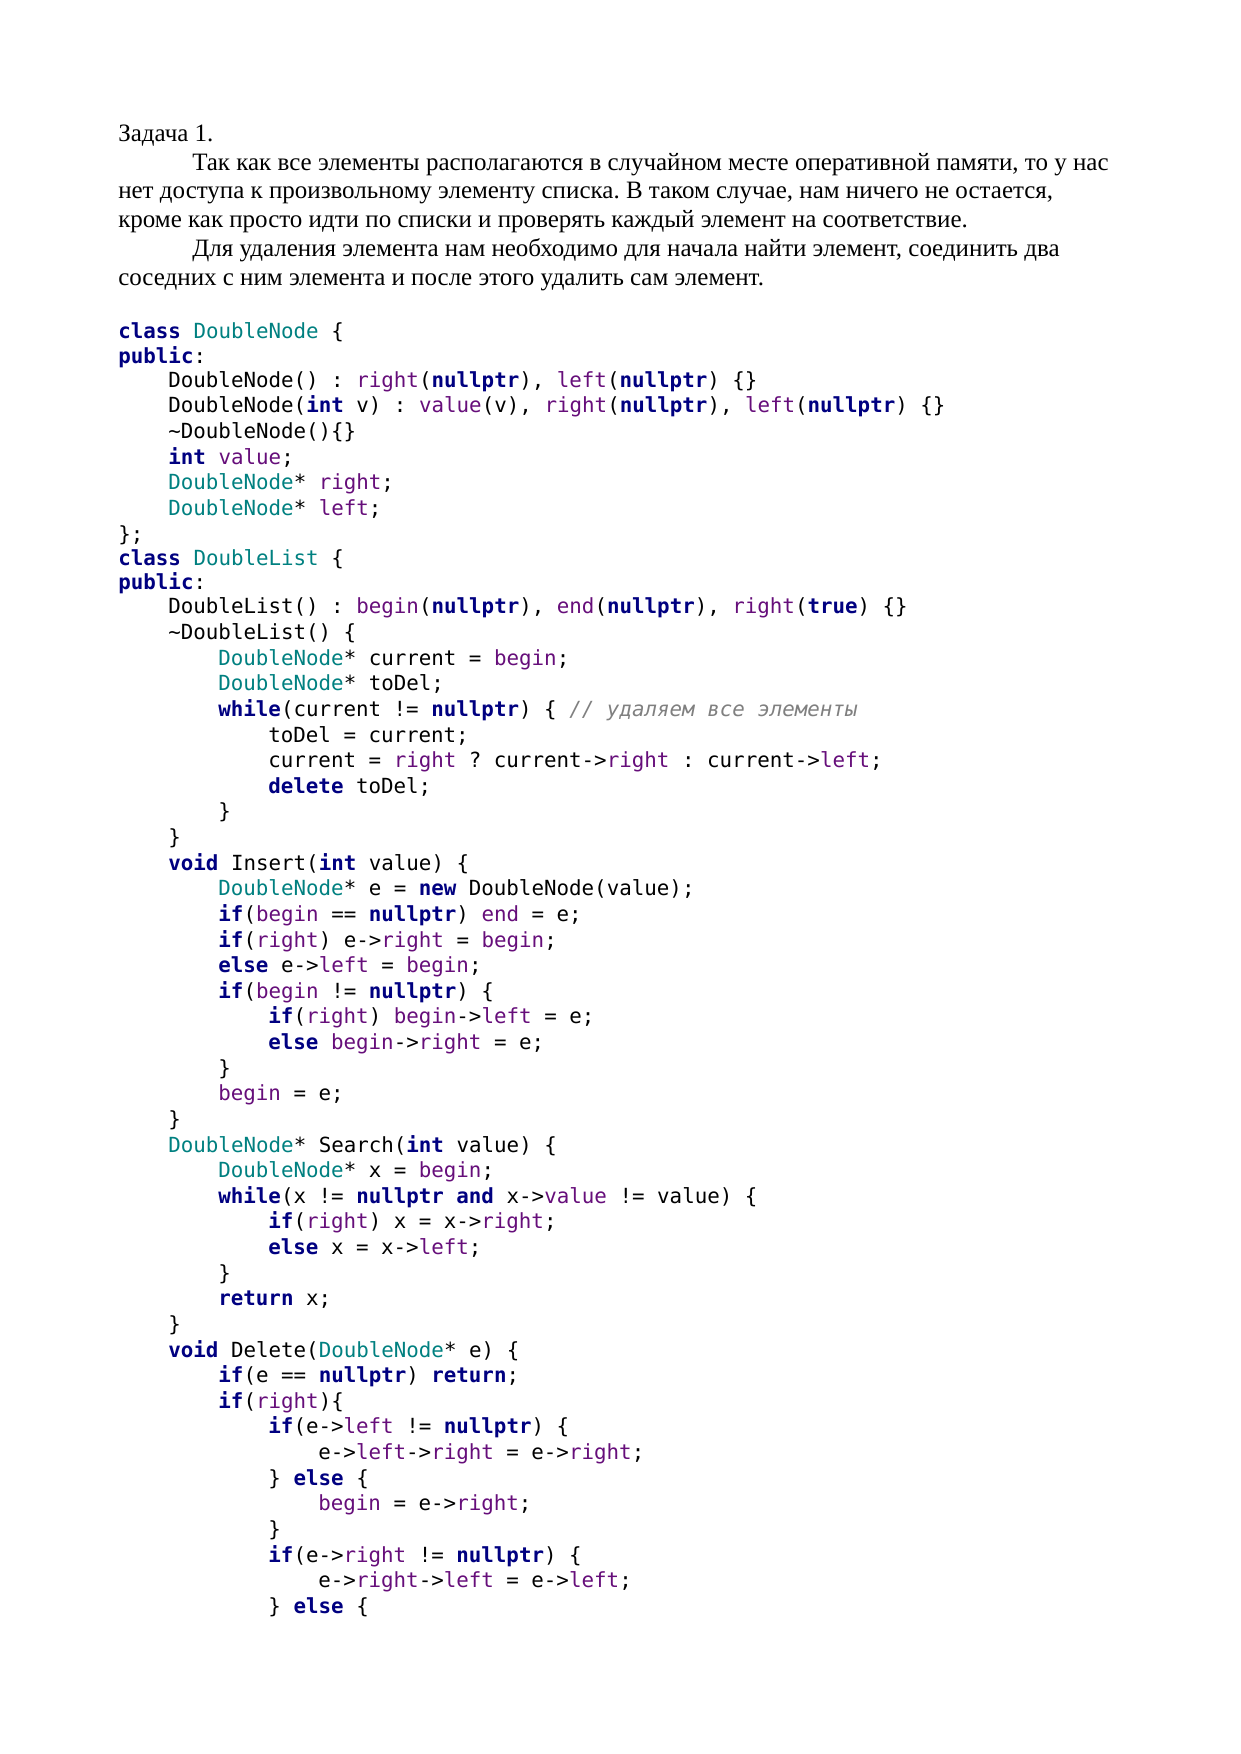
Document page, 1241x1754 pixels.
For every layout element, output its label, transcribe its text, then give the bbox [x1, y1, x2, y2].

text public: [118, 570, 1122, 594]
text public: [118, 344, 1122, 368]
text DoubleNode* toDel; [118, 671, 1122, 697]
text void Insert(int value) { [118, 851, 1122, 876]
text begin = e; [118, 1081, 1122, 1107]
text else begin->right = e; [118, 1030, 1122, 1056]
text DoubleNode* Search(int value) { [118, 1133, 1122, 1158]
text if(e->left != nullptr) { [118, 1414, 1122, 1440]
text void Delete(DoubleNode* e) { [118, 1338, 1122, 1363]
text } [118, 825, 1122, 851]
text }; [118, 522, 1122, 546]
text if(e == nullptr) return; [118, 1363, 1122, 1389]
text } [118, 1107, 1122, 1133]
text DoubleNode* right; [118, 470, 1122, 496]
text ~DoubleNode(){} [118, 419, 1122, 445]
text e->right->left = e->left; [118, 1568, 1122, 1594]
text class DoubleList { [118, 546, 1122, 570]
text DoubleNode(int v) : value(v), right(nullptr), left(nullptr) {} [118, 393, 1122, 419]
text } else { [118, 1594, 1122, 1619]
text DoubleNode* current = begin; [118, 646, 1122, 671]
text Для удаления элемента нам необходимо для начала найти элемент, соединить два соседних с ним элемента и после этого удалить сам элемент. [118, 233, 1122, 291]
text } [118, 1517, 1122, 1543]
text if(e->right != nullptr) { [118, 1543, 1122, 1568]
text Задача 1. [118, 118, 1122, 147]
text } [118, 799, 1122, 825]
text Так как все элементы располагаются в случайном месте оперативной памяти, то у нас нет доступа к произвольному элементу списка. В таком случае, нам ничего не остается, кроме как просто идти по списки и проверять каждый элемент на соответствие. [118, 147, 1122, 233]
text if(begin == nullptr) end = e; [118, 902, 1122, 928]
text if(right) begin->left = e; [118, 1004, 1122, 1030]
text class DoubleNode { [118, 319, 1122, 344]
text toDel = current; [118, 723, 1122, 748]
text DoubleList() : begin(nullptr), end(nullptr), right(true) {} [118, 594, 1122, 620]
text } [118, 1056, 1122, 1081]
text DoubleNode* e = new DoubleNode(value); [118, 876, 1122, 902]
text if(right) e->right = begin; [118, 928, 1122, 953]
text } [118, 1261, 1122, 1286]
text while(current != nullptr) { // удаляем все элементы [118, 697, 1122, 723]
text if(right) x = x->right; [118, 1209, 1122, 1235]
text DoubleNode() : right(nullptr), left(nullptr) {} [118, 368, 1122, 393]
text else e->left = begin; [118, 953, 1122, 979]
text int value; [118, 445, 1122, 470]
text if(begin != nullptr) { [118, 979, 1122, 1004]
text return x; [118, 1286, 1122, 1312]
text DoubleNode* left; [118, 496, 1122, 522]
text } else { [118, 1466, 1122, 1491]
text ~DoubleList() { [118, 620, 1122, 646]
text else x = x->left; [118, 1235, 1122, 1261]
text begin = e->right; [118, 1491, 1122, 1517]
text DoubleNode* x = begin; [118, 1158, 1122, 1184]
text if(right){ [118, 1389, 1122, 1414]
text current = right ? current->right : current->left; [118, 748, 1122, 774]
text e->left->right = e->right; [118, 1440, 1122, 1466]
text delete toDel; [118, 774, 1122, 799]
text } [118, 1312, 1122, 1338]
text while(x != nullptr and x->value != value) { [118, 1184, 1122, 1209]
